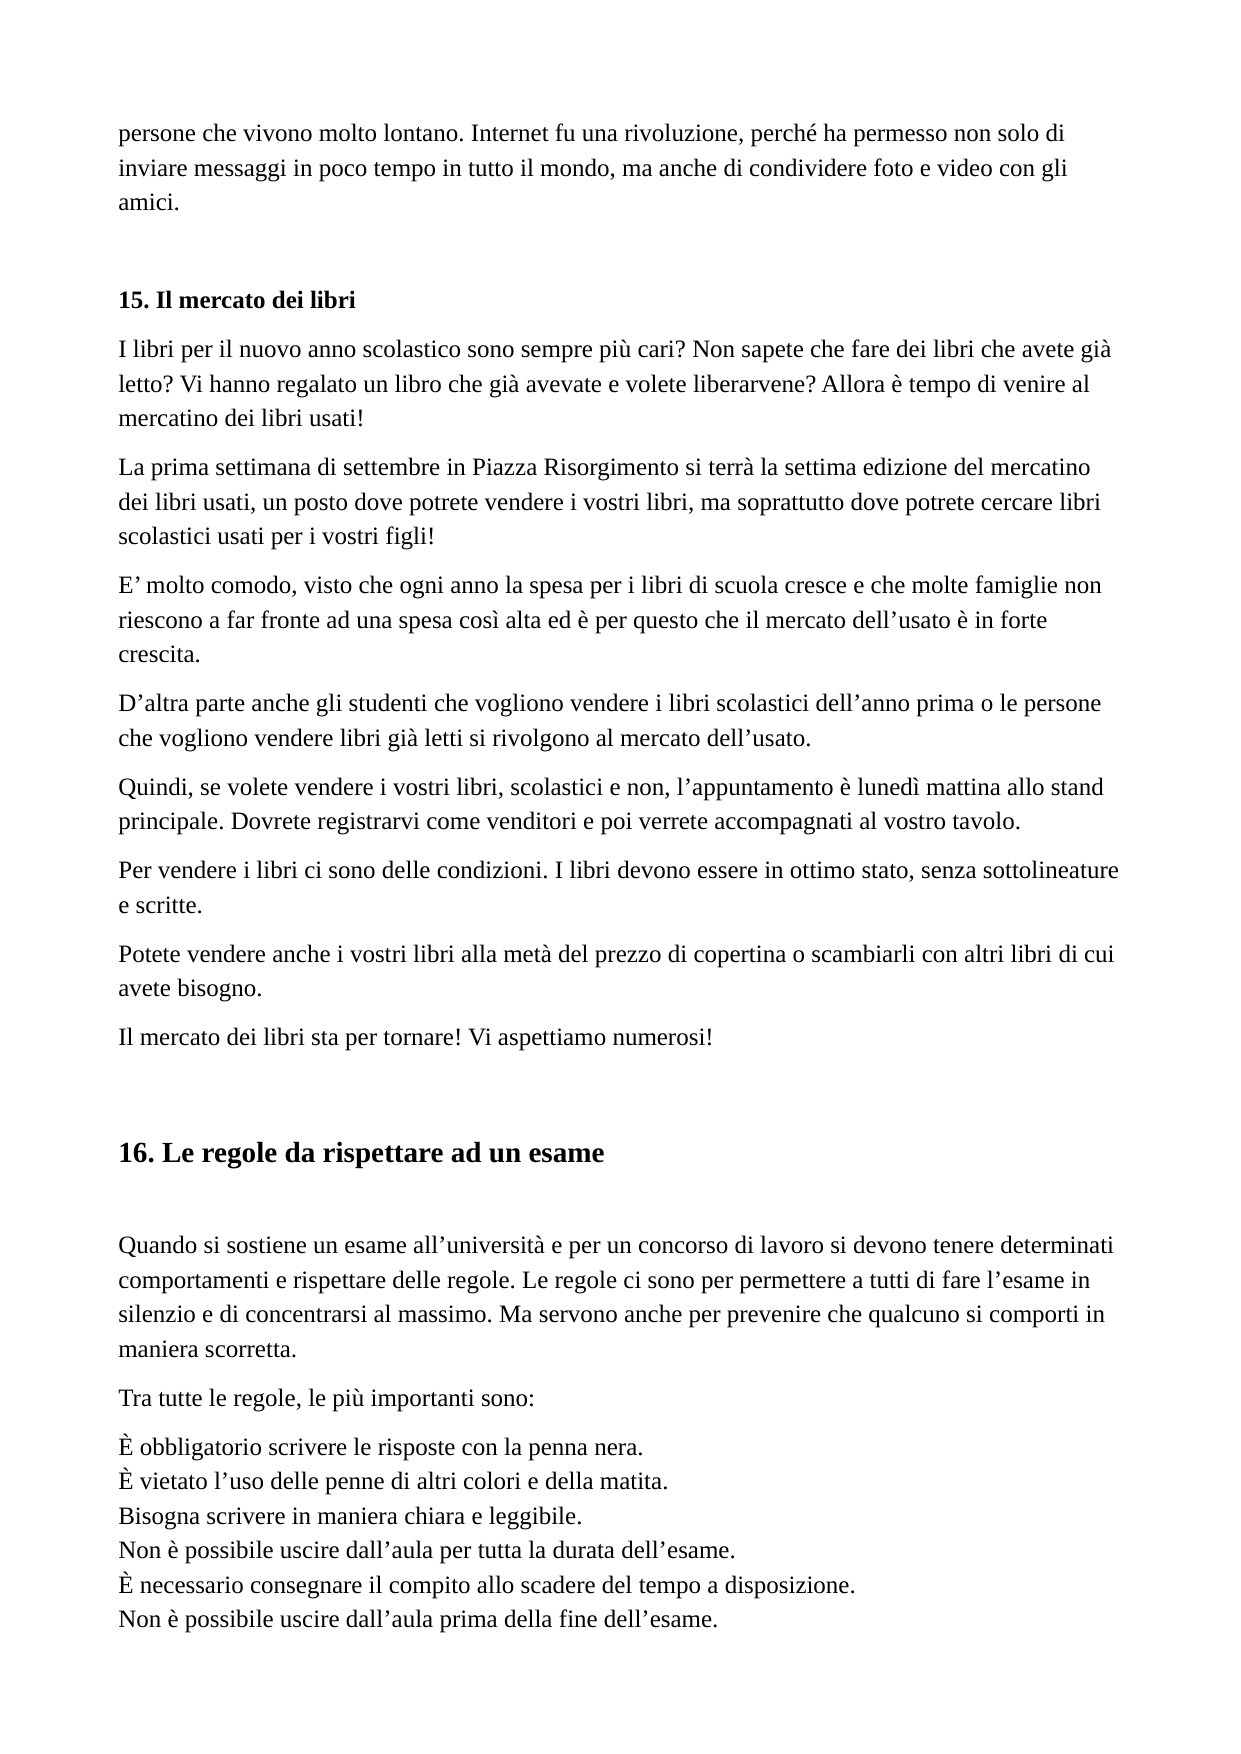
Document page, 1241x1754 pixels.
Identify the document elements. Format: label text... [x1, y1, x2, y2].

text E’ molto comodo, visto che ogni anno la spesa per i libri di scuola cresce e che molte famiglie non riescono a far fronte ad una spesa così alta ed è per questo che il mercato dell’usato è in forte crescita. [118, 570, 1122, 668]
subtitle 16. Le regole da rispettare ad un esame [118, 1135, 1122, 1169]
text I libri per il nuovo anno scolastico sono sempre più cari? Non sapete che fare dei libri che avete già letto? Vi hanno regalato un libro che già avevate e volete liberarvene? Allora è tempo di venire al mercatino dei libri usati! [118, 334, 1122, 432]
text Per vendere i libri ci sono delle condizioni. I libri devono essere in ottimo stato, senza sottolineature e scritte. [118, 855, 1122, 919]
text 15. Il mercato dei libri [118, 285, 1122, 314]
text Tra tutte le regole, le più importanti sono: [118, 1383, 1122, 1412]
text Quando si sostiene un esame all’università e per un concorso di lavoro si devono tenere determinati comportamenti e rispettare delle regole. Le regole ci sono per permettere a tutti di fare l’esame in silenzio e di concentrarsi al massimo. Ma servono anche per prevenire che qualcuno si comporti in maniera scorretta. [118, 1230, 1122, 1362]
text Il mercato dei libri sta per tornare! Vi aspettiamo numerosi! [118, 1022, 1122, 1051]
text Potete vendere anche i vostri libri alla metà del prezzo di copertina o scambiarli con altri libri di cui avete bisogno. [118, 939, 1122, 1002]
text persone che vivono molto lontano. Internet fu una rivoluzione, perché ha permesso non solo di inviare messaggi in poco tempo in tutto il mondo, ma anche di condividere foto e video con gli amici. [118, 118, 1122, 216]
text La prima settimana di settembre in Piazza Risorgimento si terrà la settima edizione del mercatino dei libri usati, un posto dove potrete vendere i vostri libri, ma soprattutto dove potrete cercare libri scolastici usati per i vostri figli! [118, 452, 1122, 550]
text È obbligatorio scrivere le risposte con la penna nera. È vietato l’uso delle penne di altri colori e della matita. Bisogna scrivere in maniera chiara e leggibile. Non è possibile uscire dall’aula per tutta la durata dell’esame. È necessario consegnare il compito allo scadere del tempo a disposizione. Non è possibile uscire dall’aula prima della fine dell’esame. [118, 1432, 1122, 1633]
text D’altra parte anche gli studenti che vogliono vendere i libri scolastici dell’anno prima o le persone che vogliono vendere libri già letti si rivolgono al mercato dell’usato. [118, 688, 1122, 752]
text Quindi, se volete vendere i vostri libri, scolastici e non, l’appuntamento è lunedì mattina allo stand principale. Dovrete registrarvi come venditori e poi verrete accompagnati al vostro tavolo. [118, 772, 1122, 835]
